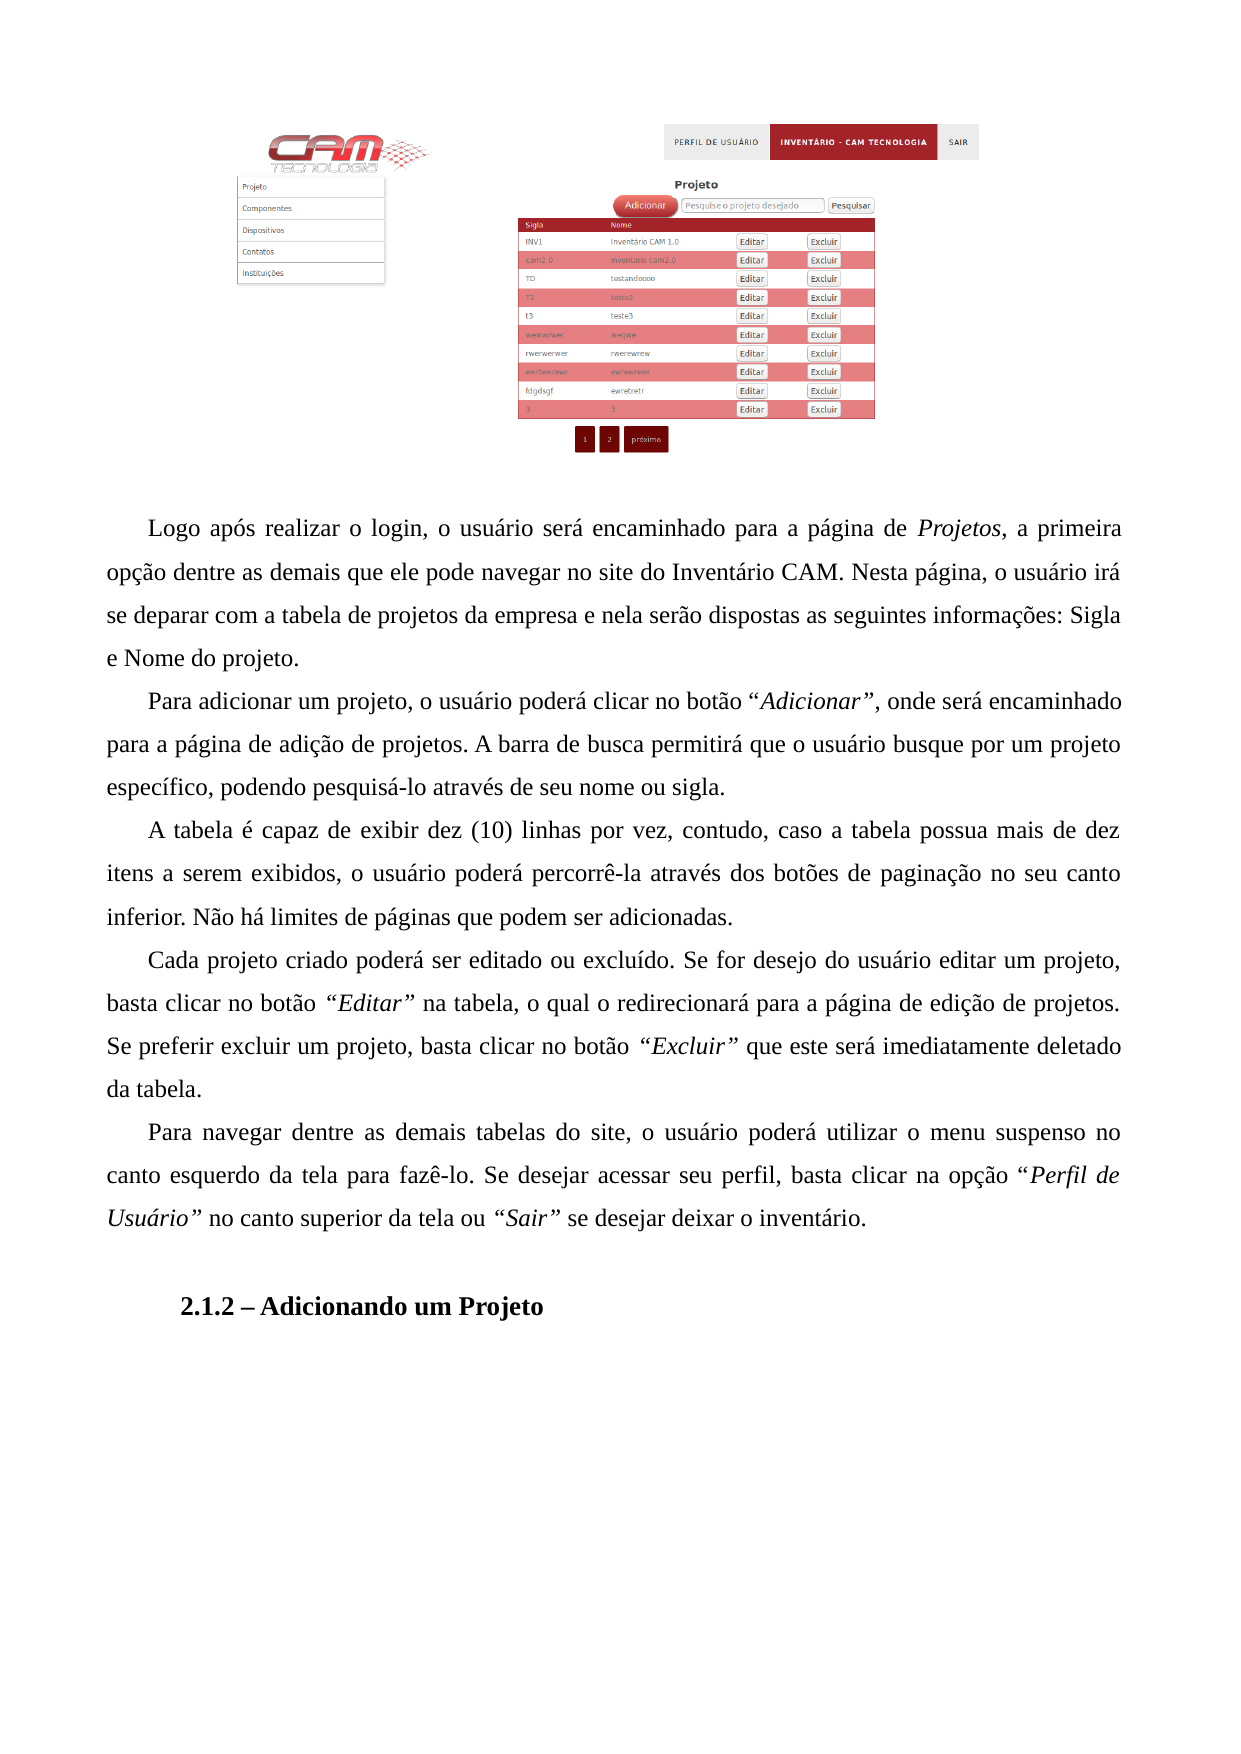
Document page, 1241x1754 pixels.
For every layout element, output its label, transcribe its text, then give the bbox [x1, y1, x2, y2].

text Para adicionar um projeto, o usuário poderá clicar no botão “Adicionar”, onde será encaminhado para a página de adição de projetos. A barra de busca permitirá que o usuário busque por um projeto específico, podendo pesquisá-lo através de seu nome ou sigla. [106, 686, 1122, 801]
picture [237, 118, 1004, 461]
text Cada projeto criado poderá ser editado ou excluído. Se for desejo do usuário editar um projeto, basta clicar no botão “Editar” na tabela, o qual o redirecionará para a página de edição de projetos. Se preferir excluir um projeto, basta clicar no botão “Excluir” que este será imediatamente deletado da tabela. [106, 945, 1122, 1103]
text Logo após realizar o login, o usuário será encaminhado para a página de Projetos, a primeira opção dentre as demais que ele pode navegar no site do Inventário CAM. Nesta página, o usuário irá se deparar com a tabela de projetos da empresa e nela serão dispostas as seguintes informações: Sigla e Nome do projeto. [106, 513, 1122, 672]
text A tabela é capaz de exibir dez (10) linhas por vez, contudo, caso a tabela possua mais de dez itens a serem exibidos, o usuário poderá percorrê-la através dos botões de paginação no seu canto inferior. Não há limites de páginas que podem ser adicionadas. [106, 815, 1122, 930]
text 2.1.2 – Adicionando um Projeto [106, 1290, 1122, 1321]
text Para navegar dentre as demais tabelas do site, o usuário poderá utilizar o menu suspenso no canto esquerdo da tela para fazê-lo. Se desejar acessar seu perfil, basta clicar na opção “Perfil de Usuário” no canto superior da tela ou “Sair” se desejar deixar o inventário. [106, 1117, 1122, 1232]
